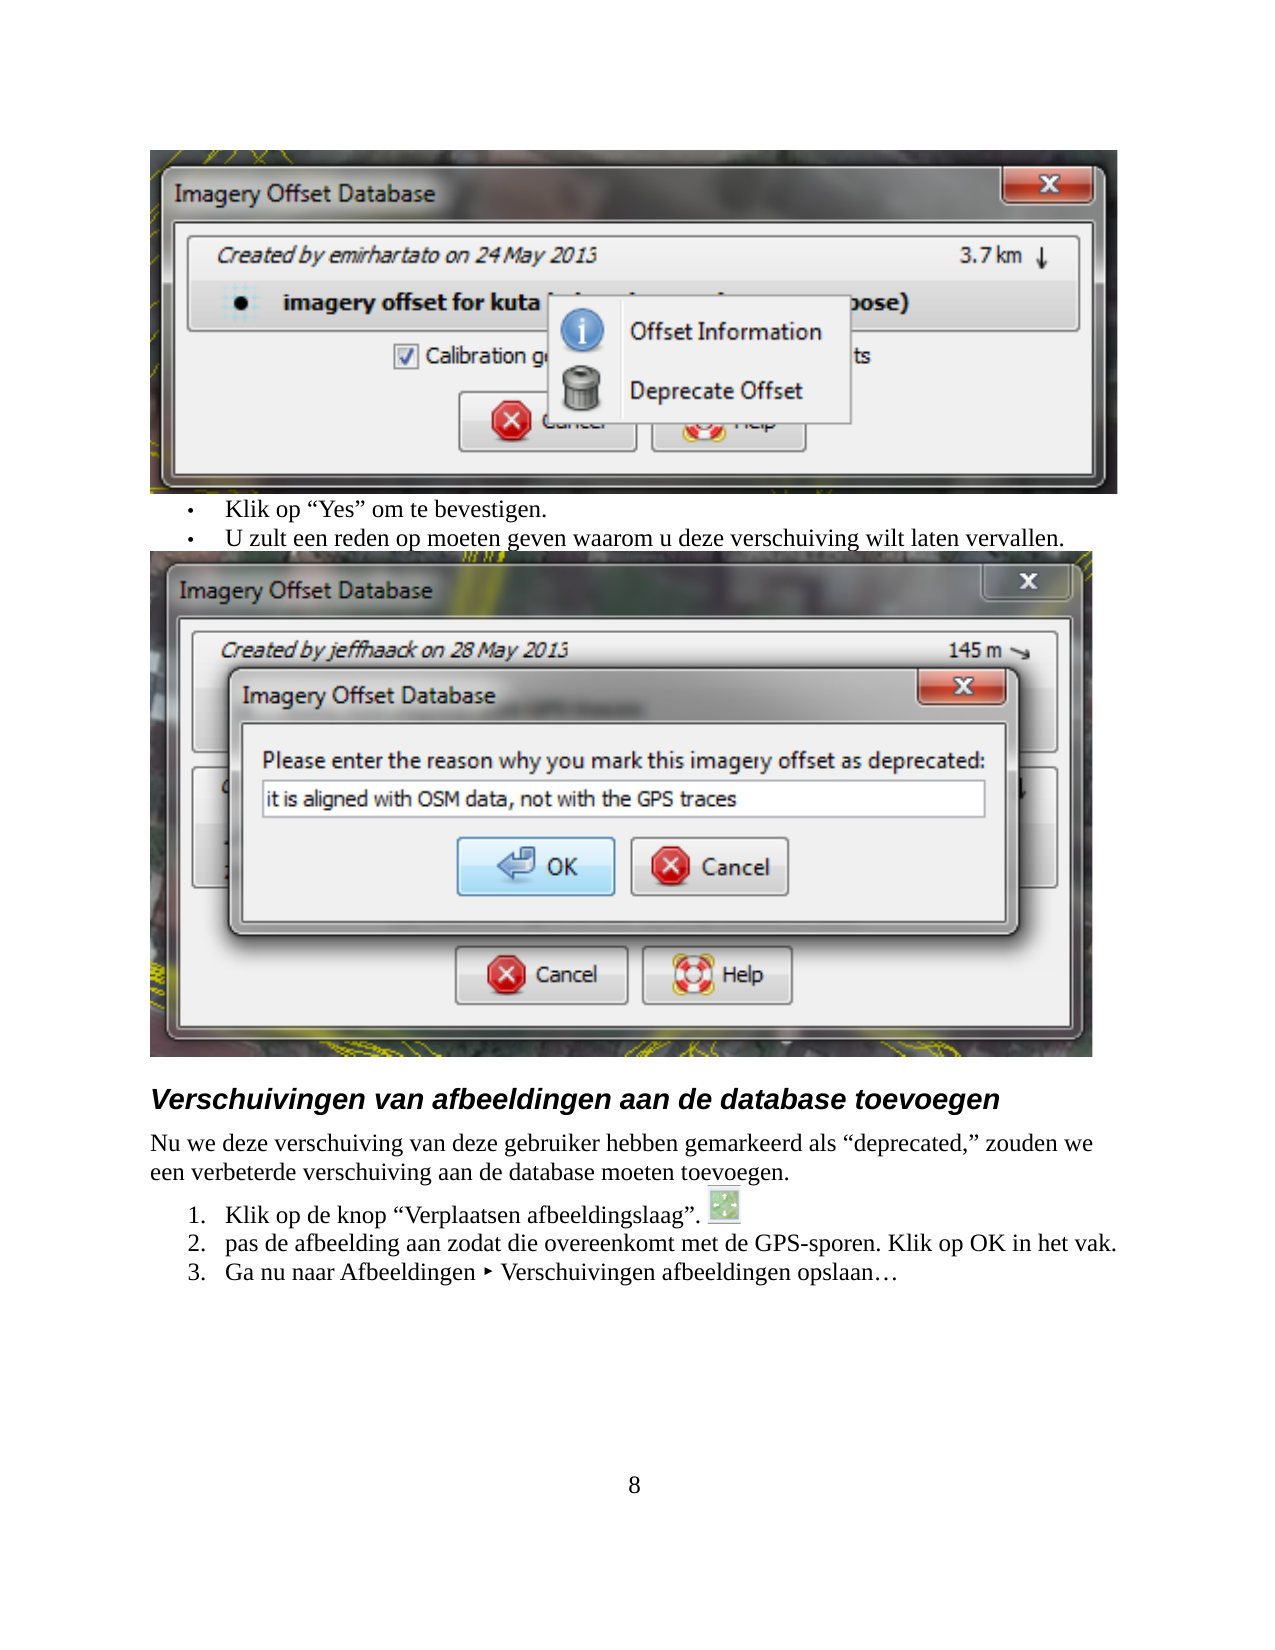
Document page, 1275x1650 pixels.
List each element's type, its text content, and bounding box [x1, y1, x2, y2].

picture [150, 150, 1118, 494]
text Nu we deze verschuiving van deze gebruiker hebben gemarkeerd als “deprecated,” zouden we een verbeterde verschuiving aan de database moeten toevoegen. [150, 1128, 1125, 1186]
list pas de afbeelding aan zodat die overeenkomt met de GPS-sporen. Klik op OK in het vak. [187, 1228, 1125, 1257]
list Klik op “Yes” om te bevestigen. [187, 494, 1125, 523]
picture [150, 551, 1093, 1057]
picture [707, 1185, 741, 1224]
list U zult een reden op moeten geven waarom u deze verschuiving wilt laten vervallen. [187, 523, 1125, 552]
subtitle Verschuivingen van afbeeldingen aan de database toevoegen [150, 1082, 1125, 1116]
list Ga nu naar Afbeeldingen ‣ Verschuivingen afbeeldingen opslaan… [187, 1257, 1125, 1286]
list Klik op de knop “Verplaatsen afbeeldingslaag”. [187, 1186, 1125, 1228]
